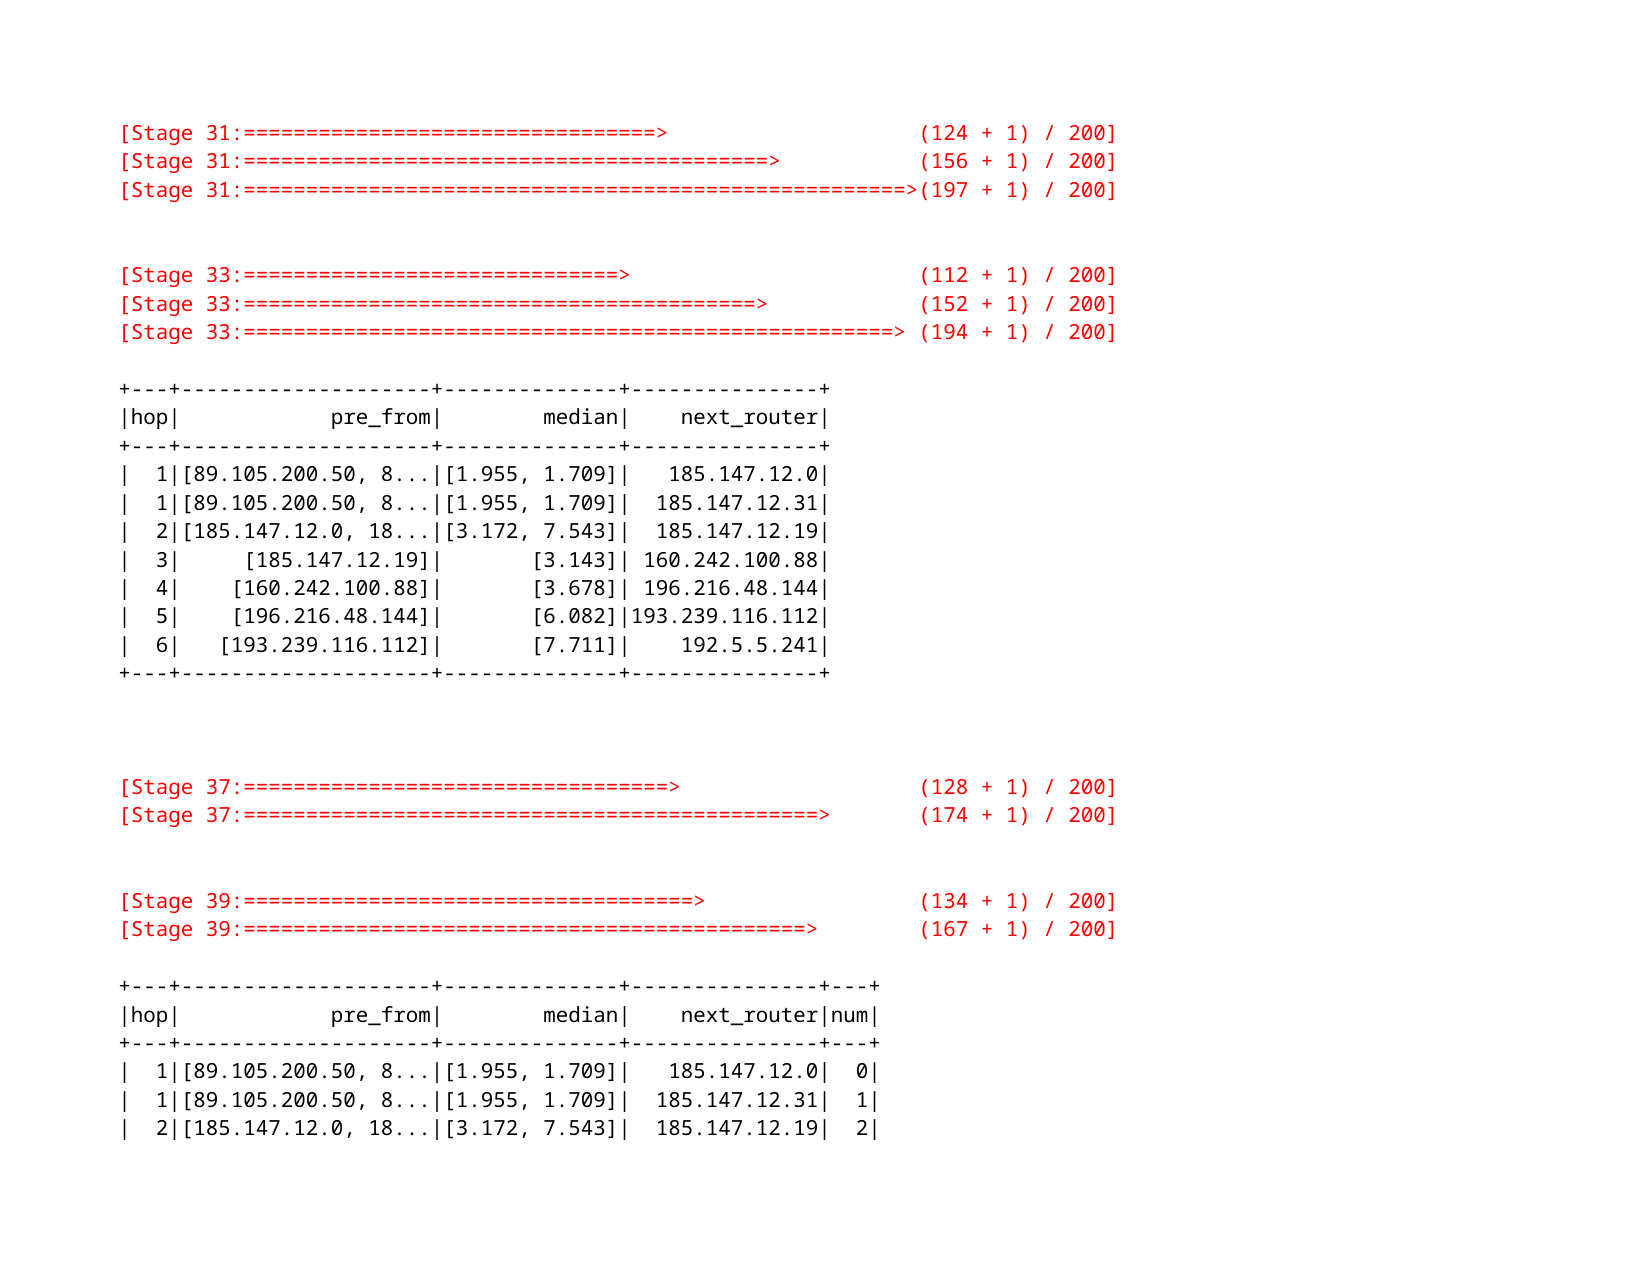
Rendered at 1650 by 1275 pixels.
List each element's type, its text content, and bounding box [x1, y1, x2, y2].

text | 1|[89.105.200.50, 8...|[1.955, 1.709]| 185.147.12.31| [118, 488, 1532, 516]
text |hop| pre_from| median| next_router| [118, 402, 1532, 431]
text [Stage 33:==============================> (112 + 1) / 200] [118, 260, 1532, 289]
text | 1|[89.105.200.50, 8...|[1.955, 1.709]| 185.147.12.0| 0| [118, 1057, 1532, 1085]
text | 1|[89.105.200.50, 8...|[1.955, 1.709]| 185.147.12.31| 1| [118, 1085, 1532, 1113]
text |hop| pre_from| median| next_router|num| [118, 1000, 1532, 1028]
text +---+--------------------+--------------+---------------+ [118, 658, 1532, 687]
text [Stage 31:=====================================================>(197 + 1) / 200] [118, 175, 1532, 203]
text | 5| [196.216.48.144]| [6.082]|193.239.116.112| [118, 602, 1532, 630]
text | 2|[185.147.12.0, 18...|[3.172, 7.543]| 185.147.12.19| [118, 516, 1532, 545]
text [Stage 39:=============================================> (167 + 1) / 200] [118, 914, 1532, 943]
text [Stage 31:=================================> (124 + 1) / 200] [118, 118, 1532, 147]
text [Stage 37:==================================> (128 + 1) / 200] [118, 772, 1532, 801]
text +---+--------------------+--------------+---------------+ [118, 431, 1532, 459]
text [Stage 39:====================================> (134 + 1) / 200] [118, 886, 1532, 914]
text [Stage 33:====================================================> (194 + 1) / 200] [118, 317, 1532, 346]
text [Stage 37:==============================================> (174 + 1) / 200] [118, 801, 1532, 829]
text | 6| [193.239.116.112]| [7.711]| 192.5.5.241| [118, 630, 1532, 658]
text | 4| [160.242.100.88]| [3.678]| 196.216.48.144| [118, 573, 1532, 602]
text | 2|[185.147.12.0, 18...|[3.172, 7.543]| 185.147.12.19| 2| [118, 1113, 1532, 1142]
text +---+--------------------+--------------+---------------+---+ [118, 1028, 1532, 1057]
text [Stage 33:=========================================> (152 + 1) / 200] [118, 289, 1532, 317]
text +---+--------------------+--------------+---------------+ [118, 374, 1532, 402]
text | 3| [185.147.12.19]| [3.143]| 160.242.100.88| [118, 545, 1532, 573]
text [Stage 31:==========================================> (156 + 1) / 200] [118, 147, 1532, 175]
text +---+--------------------+--------------+---------------+---+ [118, 971, 1532, 1000]
text | 1|[89.105.200.50, 8...|[1.955, 1.709]| 185.147.12.0| [118, 459, 1532, 488]
